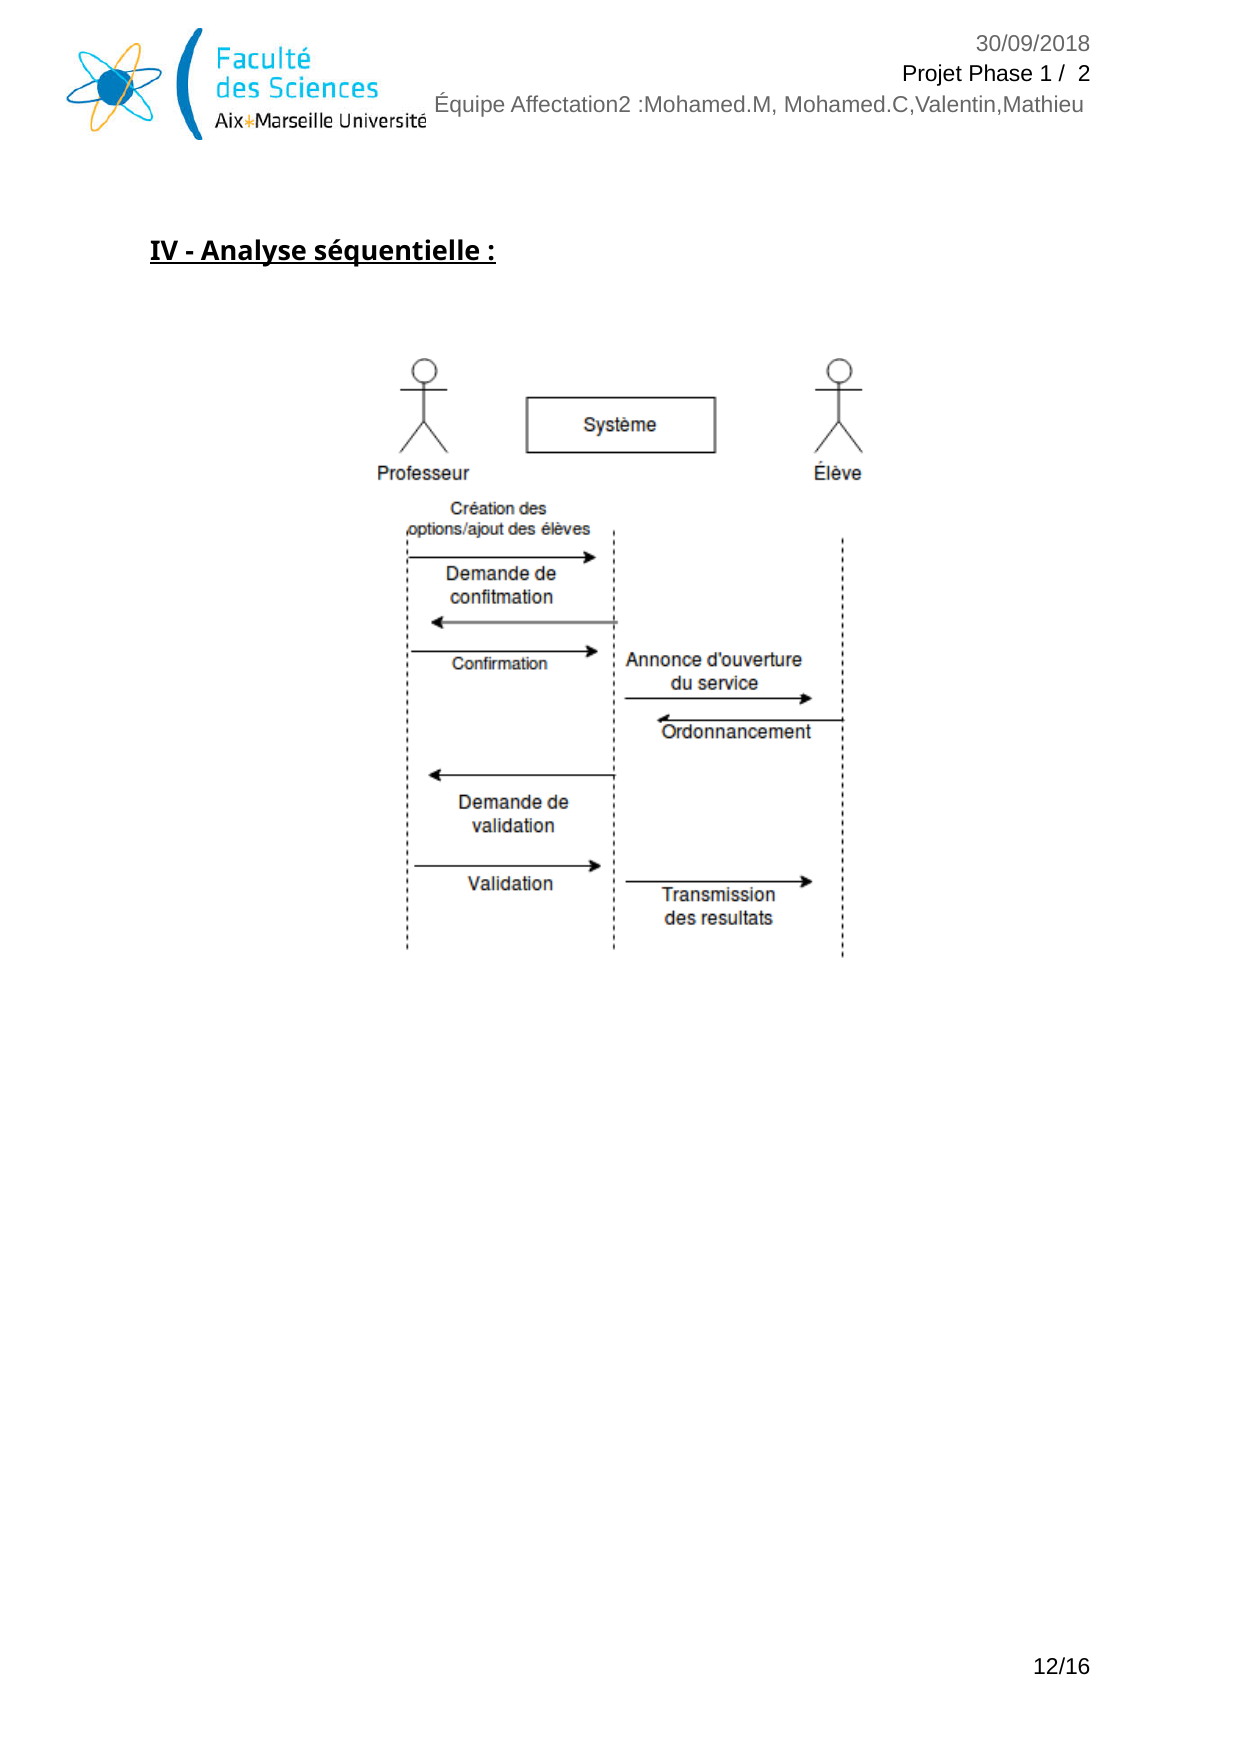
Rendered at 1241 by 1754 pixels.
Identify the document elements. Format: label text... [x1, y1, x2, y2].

picture [65, 28, 426, 140]
subtitle IV - Analyse séquentielle : [150, 231, 1090, 268]
picture [377, 358, 864, 961]
